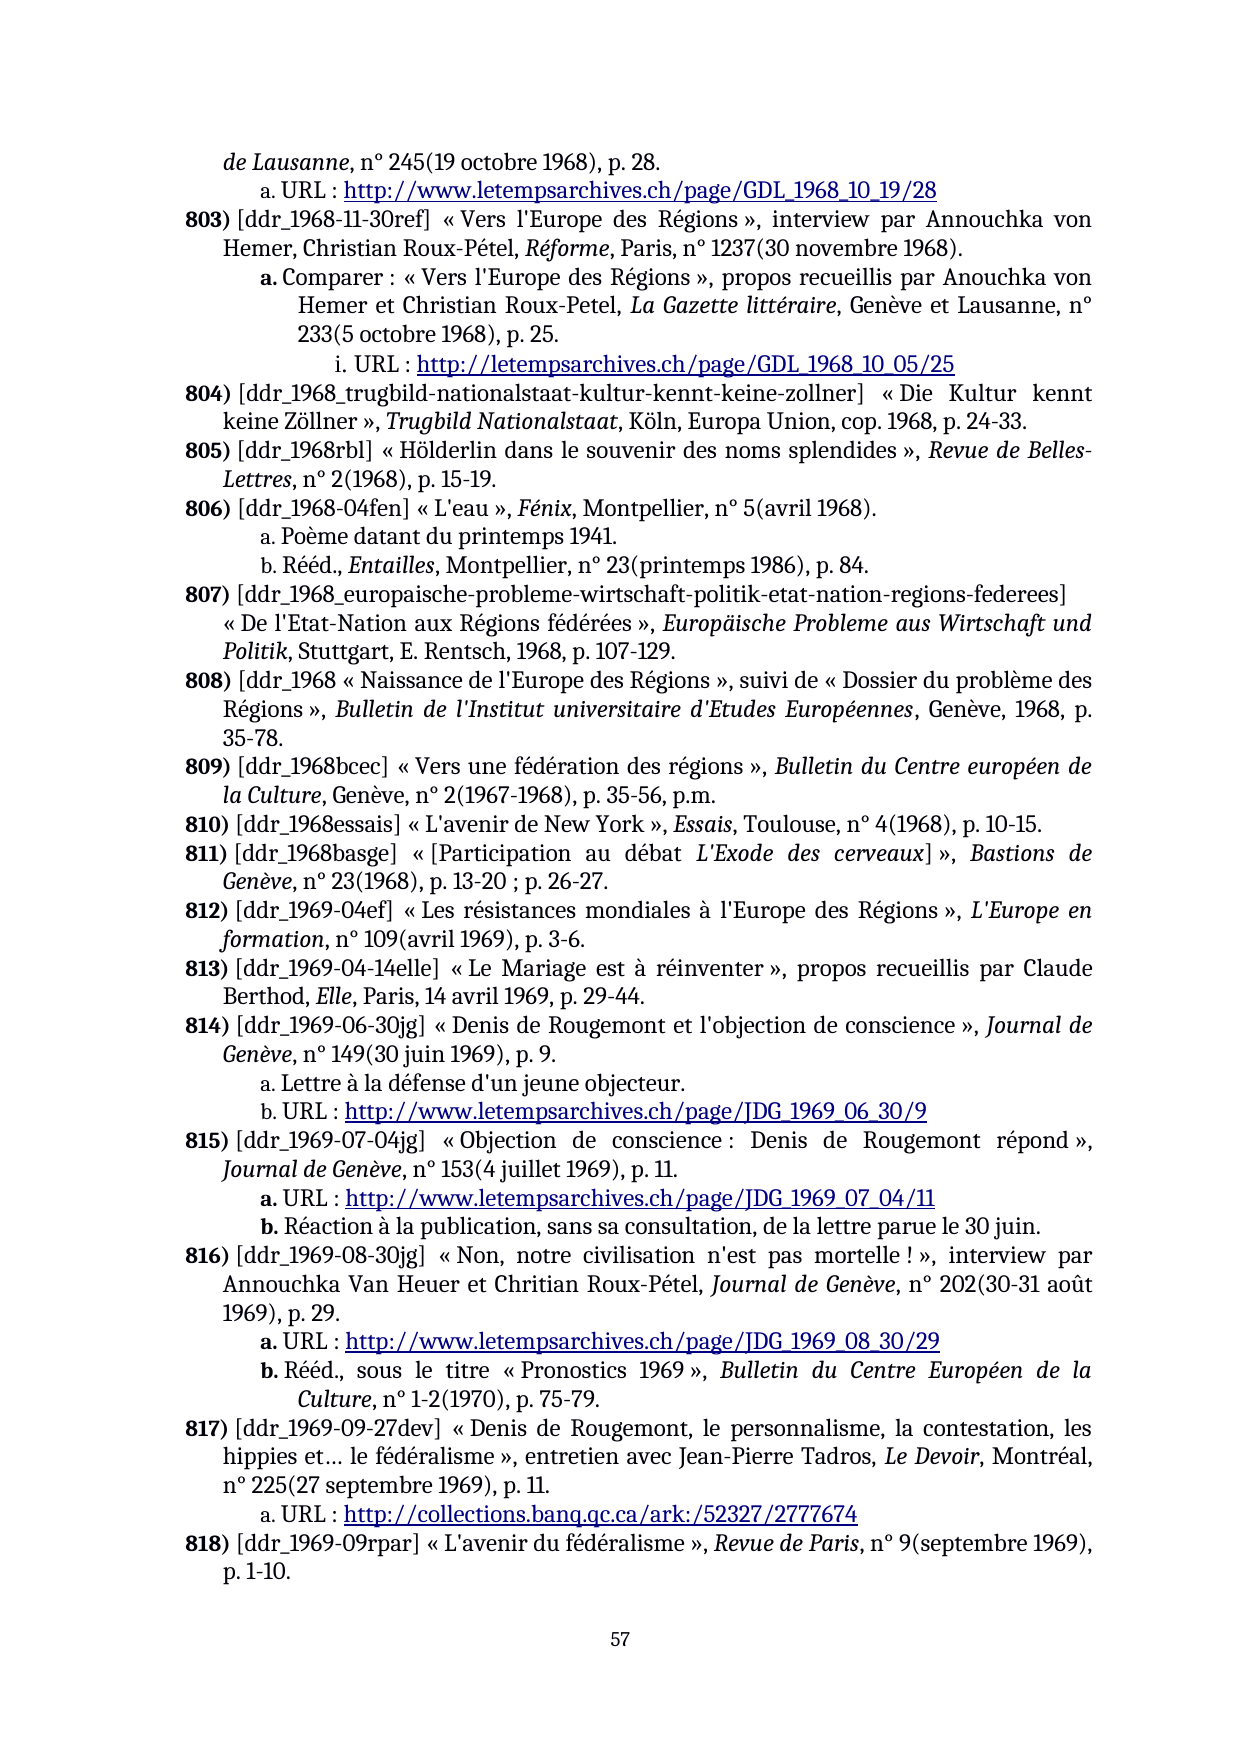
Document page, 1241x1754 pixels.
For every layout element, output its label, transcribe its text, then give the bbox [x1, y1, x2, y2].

list Poème datant du printemps 1941. [260, 522, 1093, 551]
list [ddr_1968bcec] « Vers une fédération des régions », Bulletin du Centre européen de la Culture, Genève, n° 2(1967-1968), p. 35-56, p.m. [185, 752, 1093, 810]
list [ddr_1968rbl] « Hölderlin dans le souvenir des noms splendides », Revue de Belles-Lettres, n° 2(1968), p. 15-19. [185, 436, 1093, 493]
list Comparer : « Vers l'Europe des Régions », propos recueillis par Anouchka von Hemer et Christian Roux-Petel, La Gazette littéraire, Genève et Lausanne, n° 233(5 octobre 1968), p. 25. [260, 263, 1093, 349]
list [ddr_1968-04fen] « L'eau », Fénix, Montpellier, n° 5(avril 1968). [185, 493, 1093, 522]
list [ddr_1968essais] « L'avenir de New York », Essais, Toulouse, n° 4(1968), p. 10-15. [185, 810, 1093, 838]
list [ddr_1969-04-14elle] « Le Mariage est à réinventer », propos recueillis par Claude Berthod, Elle, Paris, 14 avril 1969, p. 29-44. [185, 953, 1093, 1011]
list [ddr_1968 « Naissance de l'Europe des Régions », suivi de « Dossier du problème des Régions », Bulletin de l'Institut universitaire d'Etudes Européennes, Genève, 1968, p. 35-78. [185, 666, 1093, 752]
list Rééd., Entailles, Montpellier, n° 23(printemps 1986), p. 84. [260, 551, 1093, 580]
list [ddr_1968_europaische-probleme-wirtschaft-politik-etat-nation-regions-federees] « De l'Etat-Nation aux Régions fédérées », Europäische Probleme aus Wirtschaft und Politik, Stuttgart, E. Rentsch, 1968, p. 107-129. [185, 580, 1093, 666]
list URL : http://letempsarchives.ch/page/GDL_1968_10_05/25 [354, 349, 1093, 378]
list Lettre à la défense d'un jeune objecteur. [260, 1068, 1093, 1097]
list URL : http://www.letempsarchives.ch/page/GDL_1968_10_19/28 [260, 176, 1093, 205]
list de Lausanne, n° 245(19 octobre 1968), p. 28. [185, 148, 1093, 176]
list Réaction à la publication, sans sa consultation, de la lettre parue le 30 juin. [260, 1212, 1093, 1241]
list [ddr_1969-09-27dev] « Denis de Rougemont, le personnalisme, la contestation, les hippies et… le fédéralisme », entretien avec Jean-Pierre Tadros, Le Devoir, Montréal, n° 225(27 septembre 1969), p. 11. [185, 1413, 1093, 1500]
list URL : http://www.letempsarchives.ch/page/JDG_1969_06_30/9 [260, 1097, 1093, 1126]
list URL : http://www.letempsarchives.ch/page/JDG_1969_07_04/11 [260, 1183, 1093, 1212]
list [ddr_1969-06-30jg] « Denis de Rougemont et l'objection de conscience », Journal de Genève, n° 149(30 juin 1969), p. 9. [185, 1011, 1093, 1068]
list [ddr_1969-07-04jg] « Objection de conscience : Denis de Rougemont répond », Journal de Genève, n° 153(4 juillet 1969), p. 11. [185, 1126, 1093, 1183]
list [ddr_1969-04ef] « Les résistances mondiales à l'Europe des Régions », L'Europe en formation, n° 109(avril 1969), p. 3-6. [185, 896, 1093, 953]
list [ddr_1969-09rpar] « L'avenir du fédéralisme », Revue de Paris, n° 9(septembre 1969), p. 1-10. [185, 1528, 1093, 1586]
list Rééd., sous le titre « Pronostics 1969 », Bulletin du Centre Européen de la Culture, n° 1-2(1970), p. 75-79. [260, 1356, 1093, 1413]
list [ddr_1968basge] « [Participation au débat L'Exode des cerveaux] », Bastions de Genève, n° 23(1968), p. 13-20 ; p. 26-27. [185, 838, 1093, 896]
list URL : http://www.letempsarchives.ch/page/JDG_1969_08_30/29 [260, 1327, 1093, 1356]
list URL : http://collections.banq.qc.ca/ark:/52327/2777674 [260, 1500, 1093, 1528]
list [ddr_1968_trugbild-nationalstaat-kultur-kennt-keine-zollner] « Die Kultur kennt keine Zöllner », Trugbild Nationalstaat, Köln, Europa Union, cop. 1968, p. 24-33. [185, 378, 1093, 436]
list [ddr_1968-11-30ref] « Vers l'Europe des Régions », interview par Annouchka von Hemer, Christian Roux-Pétel, Réforme, Paris, n° 1237(30 novembre 1968). [185, 205, 1093, 263]
list [ddr_1969-08-30jg] « Non, notre civilisation n'est pas mortelle ! », interview par Annouchka Van Heuer et Chritian Roux-Pétel, Journal de Genève, n° 202(30-31 août 1969), p. 29. [185, 1241, 1093, 1327]
